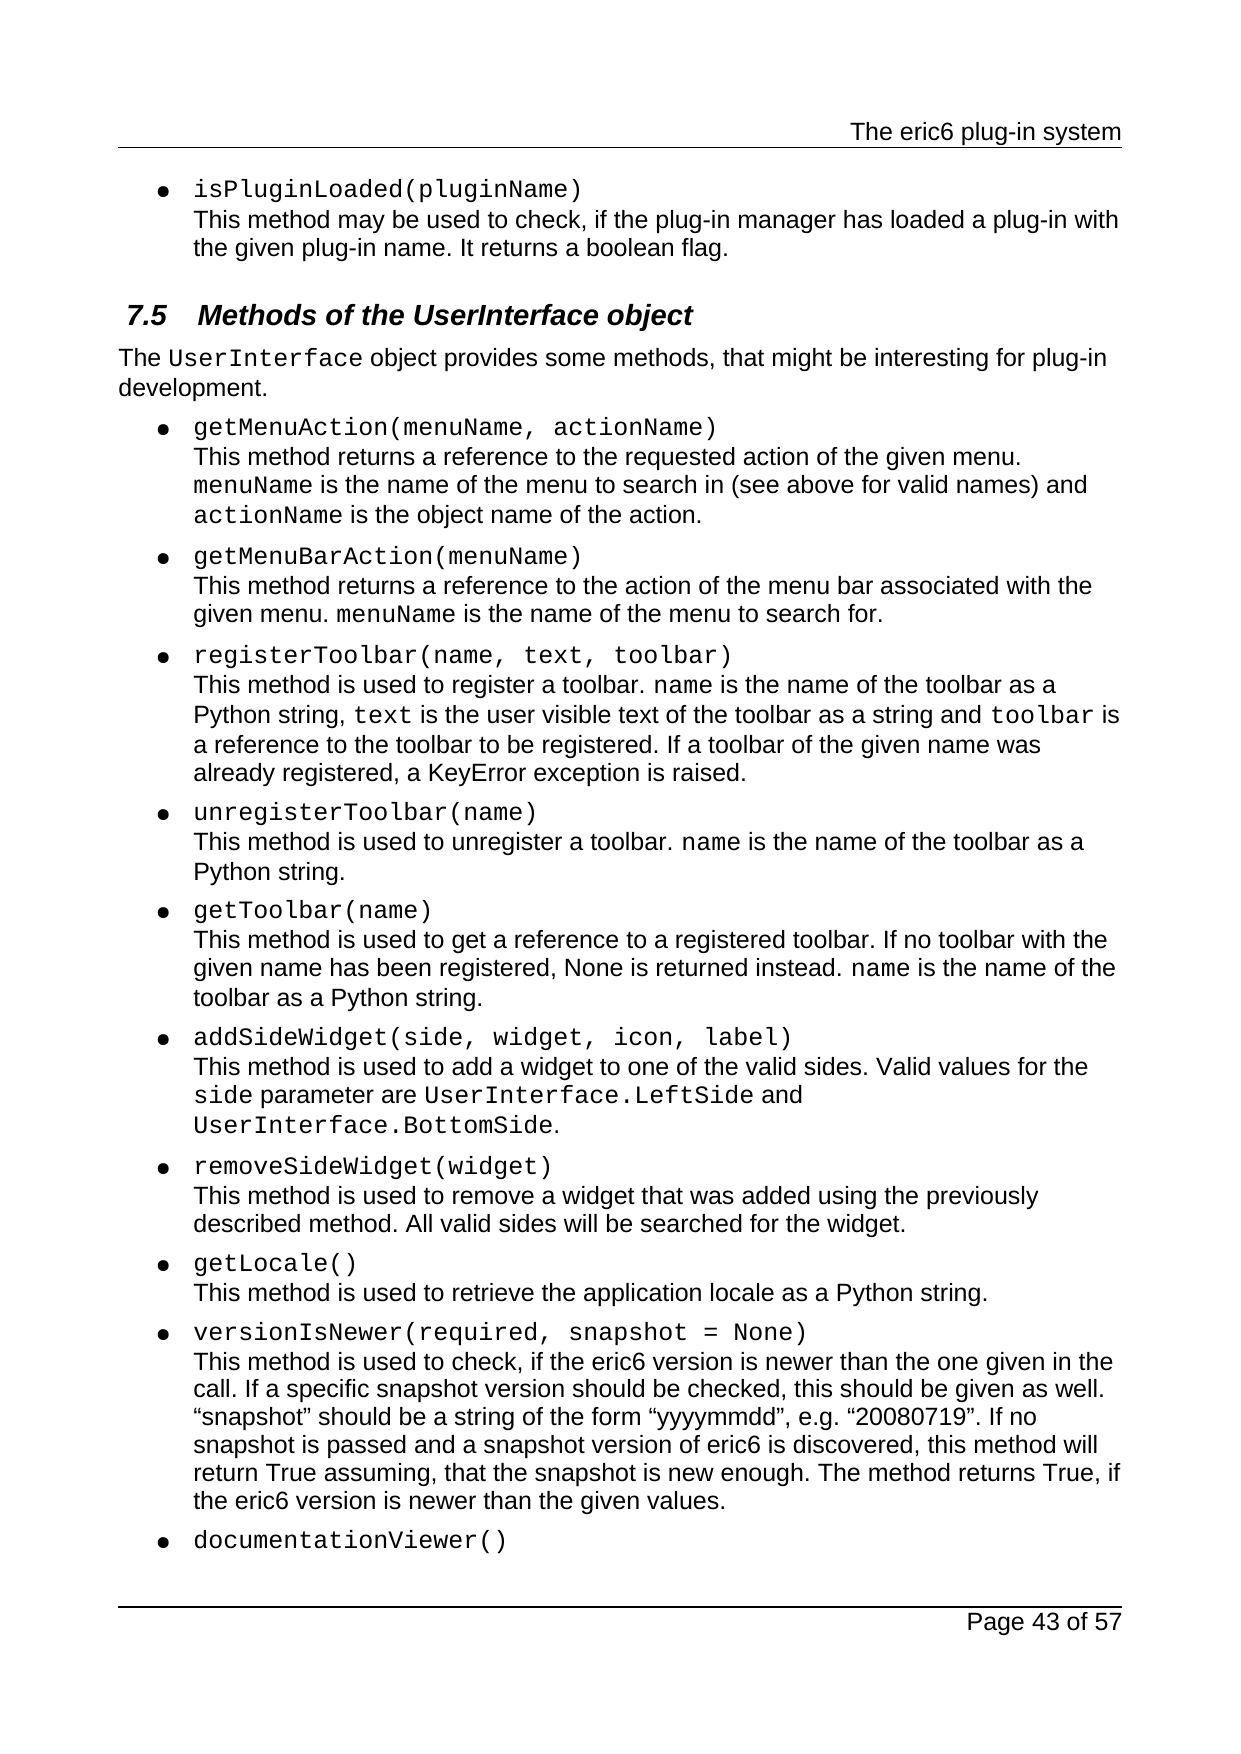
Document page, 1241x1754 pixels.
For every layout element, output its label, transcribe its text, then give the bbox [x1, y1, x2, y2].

list versionIsNewer(required, snapshot = None) This method is used to check, if the eric6 version is newer than the one given in the call. If a specific snapshot version should be checked, this should be given as well. “snapshot” should be a string of the form “yyyymmdd”, e.g. “20080719”. If no snapshot is passed and a snapshot version of eric6 is discovered, this method will return True assuming, that the snapshot is new enough. The method returns True, if the eric6 version is newer than the given values. [156, 1319, 1122, 1515]
list registerToolbar(name, text, toolbar) This method is used to register a toolbar. name is the name of the toolbar as a Python string, text is the user visible text of the toolbar as a string and toolbar is a reference to the toolbar to be registered. If a toolbar of the given name was already registered, a KeyError exception is raised. [156, 642, 1122, 787]
list getLocale() This method is used to retrieve the application locale as a Python string. [156, 1250, 1122, 1307]
list unregisterToolbar(name) This method is used to unregister a toolbar. name is the name of the toolbar as a Python string. [156, 799, 1122, 885]
list documentationViewer() [156, 1527, 1122, 1556]
subtitle Methods of the UserInterface object [118, 299, 1122, 331]
list getMenuBarAction(menuName) This method returns a reference to the action of the menu bar associated with the given menu. menuName is the name of the menu to search for. [156, 543, 1122, 630]
list addSideWidget(side, widget, icon, label) This method is used to add a widget to one of the valid sides. Valid values for the side parameter are UserInterface.LeftSide and UserInterface.BottomSide. [156, 1025, 1122, 1141]
list getMenuAction(menuName, actionName) This method returns a reference to the requested action of the given menu. menuName is the name of the menu to search in (see above for valid names) and actionName is the object name of the action. [156, 414, 1122, 531]
list getToolbar(name) This method is used to get a reference to a registered toolbar. If no toolbar with the given name has been registered, None is returned instead. name is the name of the toolbar as a Python string. [156, 898, 1122, 1012]
text The UserInterface object provides some methods, that might be interesting for plug-in development. [118, 344, 1122, 402]
list isPluginLoaded(pluginName) This method may be used to check, if the plug-in manager has loaded a plug-in with the given plug-in name. It returns a boolean flag. [156, 177, 1122, 261]
list removeSideWidget(widget) This method is used to remove a widget that was added using the previously described method. All valid sides will be searched for the widget. [156, 1154, 1122, 1238]
